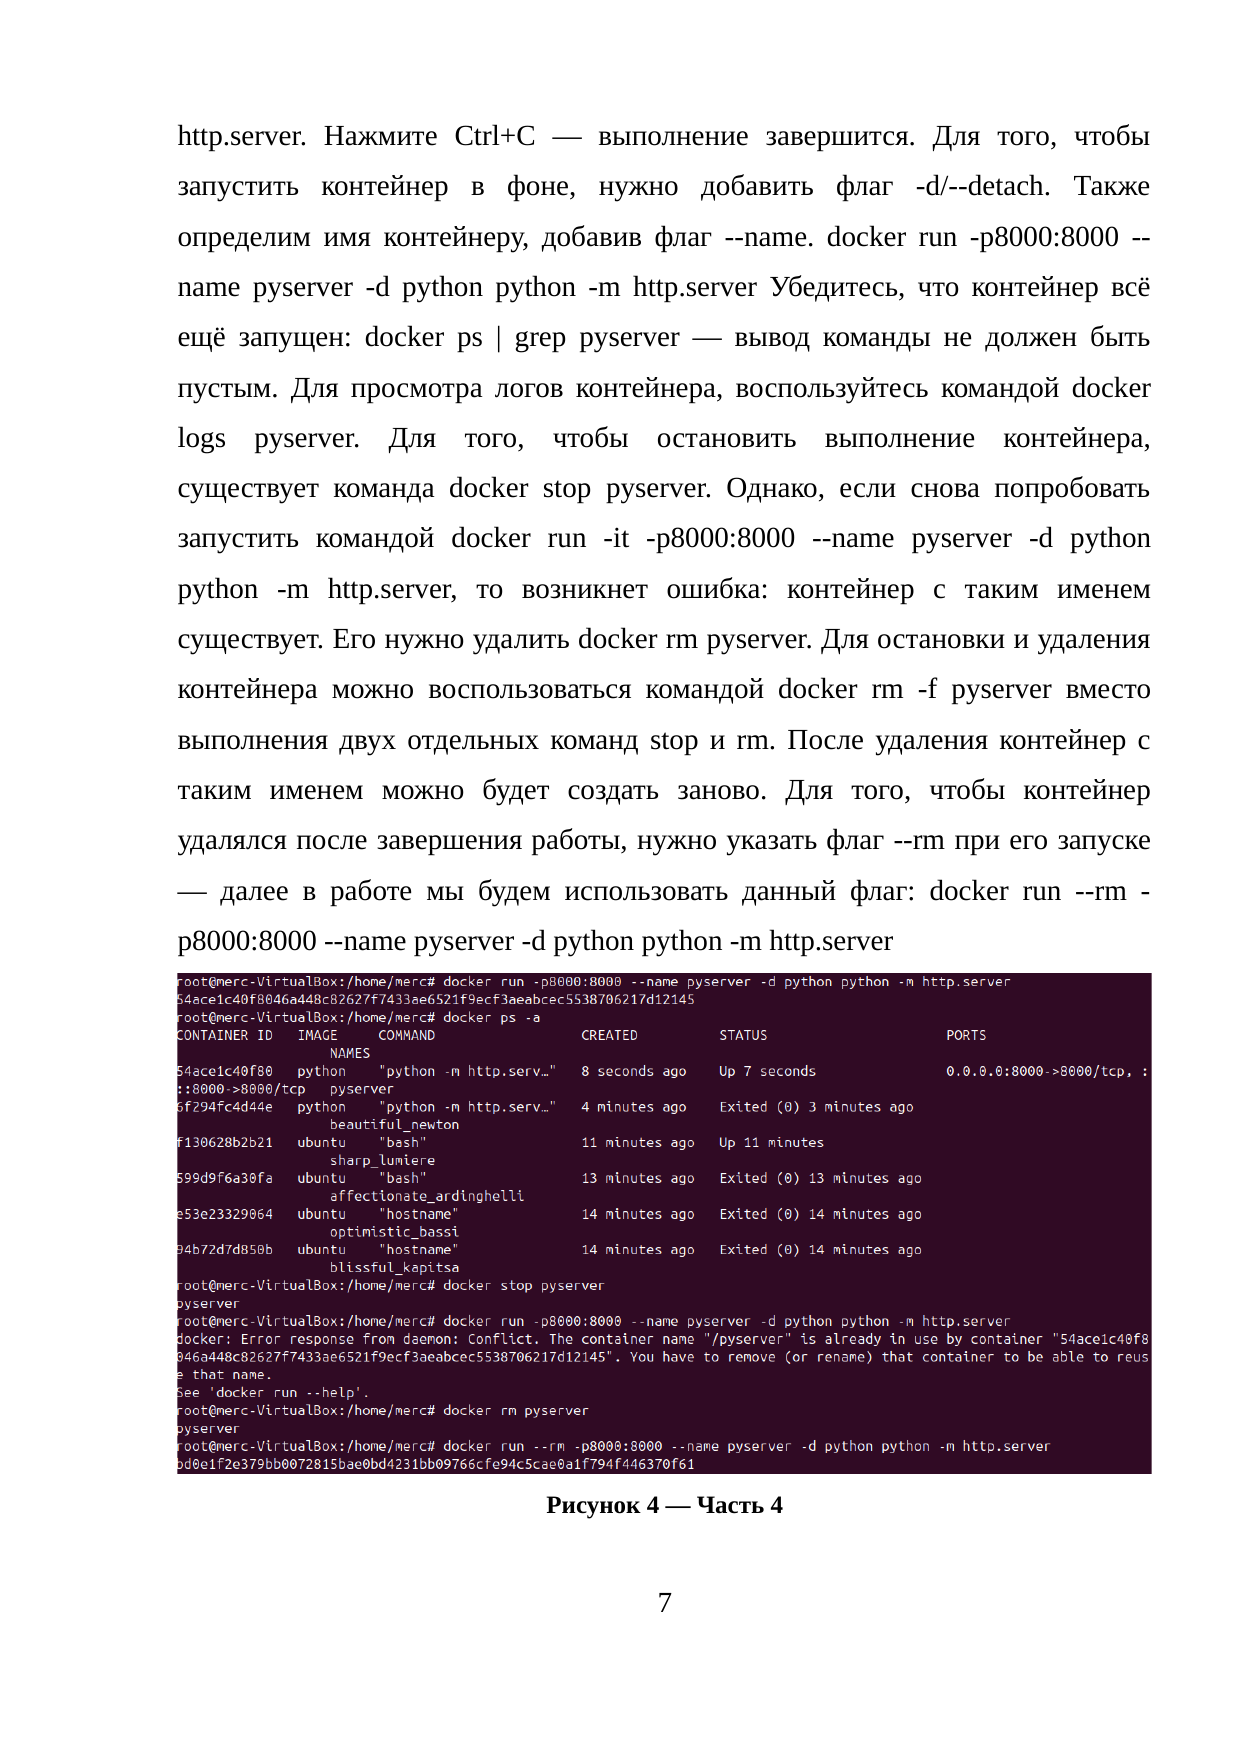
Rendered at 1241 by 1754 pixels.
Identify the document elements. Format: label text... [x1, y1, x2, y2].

text Рисунок 4 — Часть 4 [177, 1474, 1152, 1519]
picture [177, 973, 1152, 1474]
text http.server. Нажмите Ctrl+C — выполнение завершится. Для того, чтобы запустить контейнер в фоне, нужно добавить флаг -d/--detach. Также определим имя контейнеру, добавив флаг --name. docker run -p8000:8000 --name pyserver -d python python -m http.server Убедитесь, что контейнер всё ещё запущен: docker ps | grep pyserver — вывод команды не должен быть пустым. Для просмотра логов контейнера, воспользуйтесь командой docker logs pyserver. Для того, чтобы остановить выполнение контейнера, существует команда docker stop pyserver. Однако, если снова попробовать запустить командой docker run -it -p8000:8000 --name pyserver -d python python -m http.server, то возникнет ошибка: контейнер с таким именем существует. Его нужно удалить docker rm pyserver. Для остановки и удаления контейнера можно воспользоваться командой docker rm -f pyserver вместо выполнения двух отдельных команд stop и rm. После удаления контейнер с таким именем можно будет создать заново. Для того, чтобы контейнер удалялся после завершения работы, нужно указать флаг --rm при его запуске — далее в работе мы будем использовать данный флаг: docker run --rm -p8000:8000 --name pyserver -d python python -m http.server [177, 118, 1152, 957]
